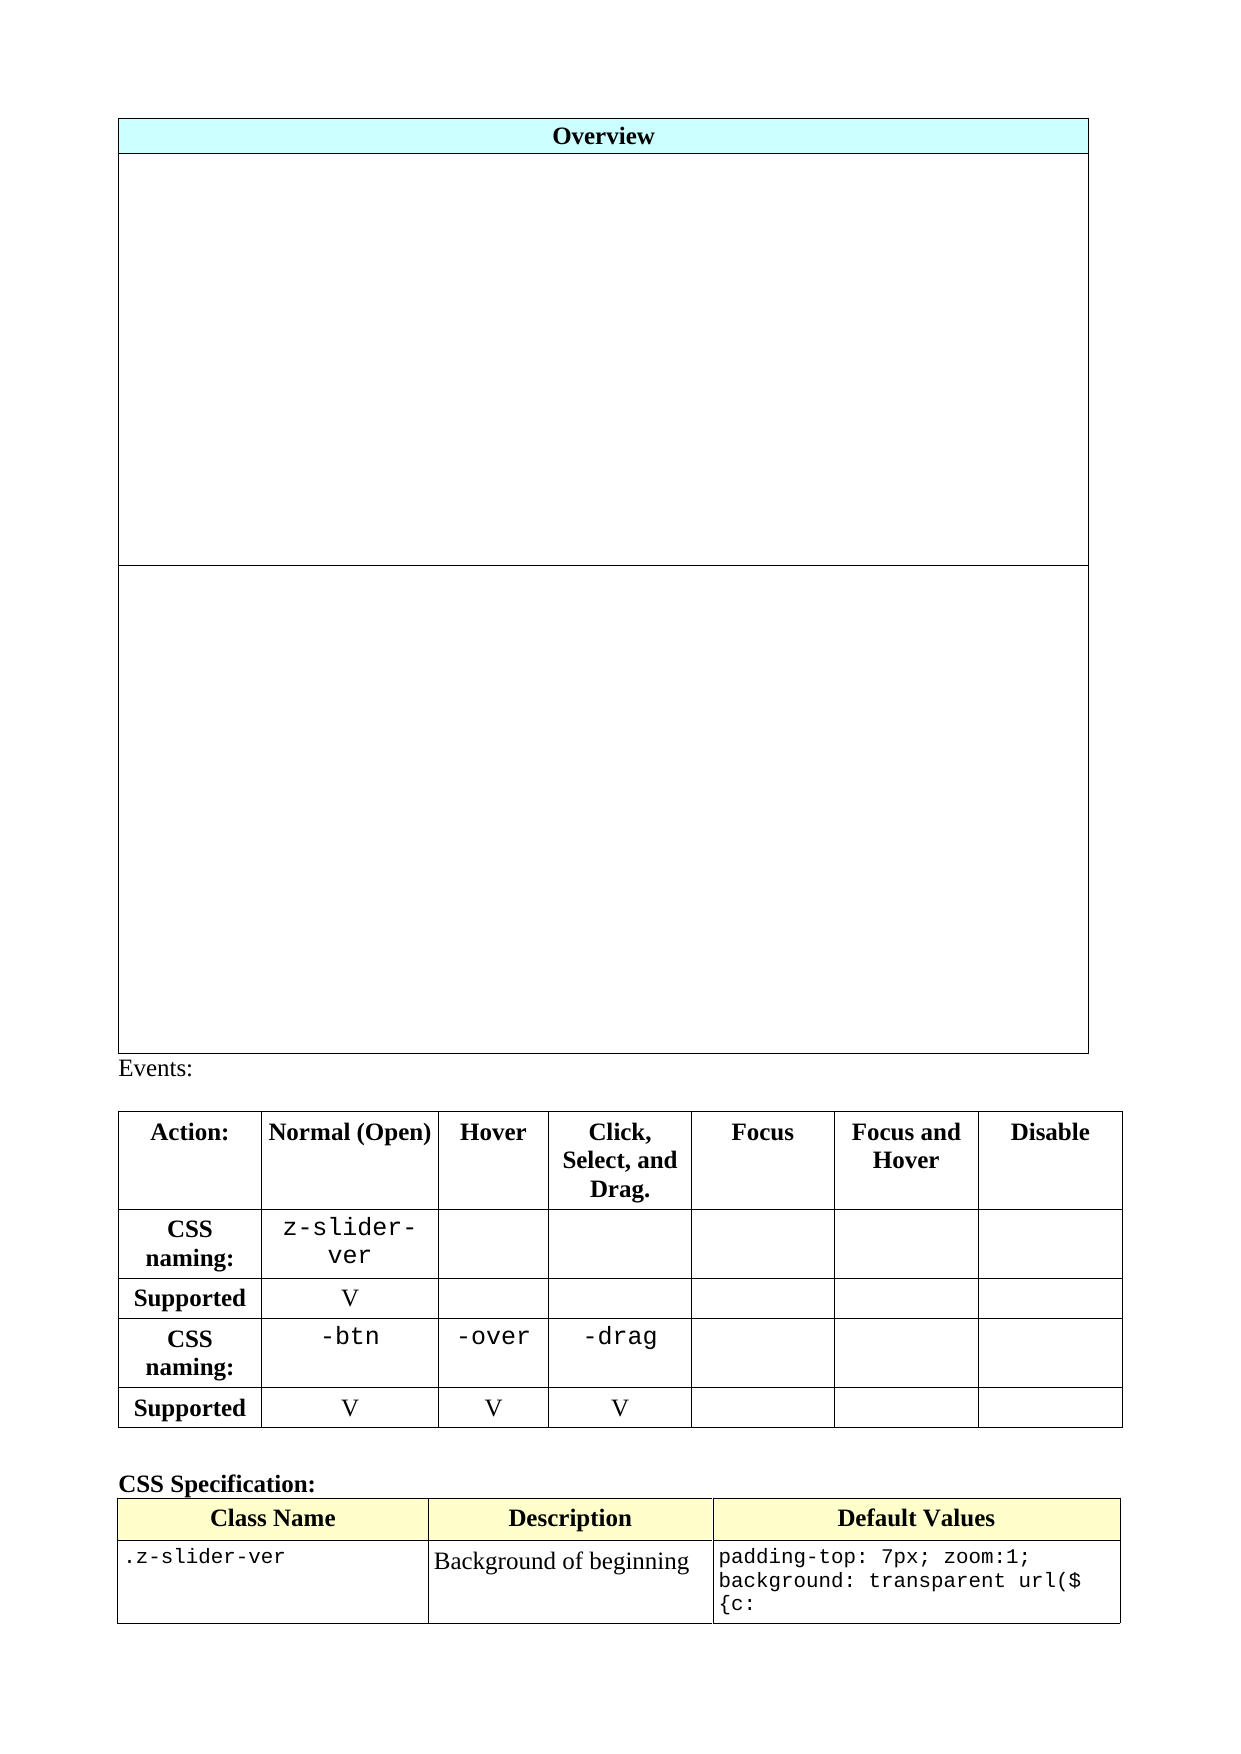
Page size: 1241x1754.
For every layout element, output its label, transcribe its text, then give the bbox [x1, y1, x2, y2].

table_header Class Name [118, 1499, 428, 1540]
table_header Focus [692, 1112, 834, 1209]
table_cell -btn [262, 1319, 438, 1387]
text CSS Specification: [118, 1469, 1122, 1497]
table_header Focus and Hover [835, 1112, 978, 1209]
table_cell V [262, 1279, 438, 1318]
table_cell [835, 1279, 978, 1318]
table_cell [692, 1319, 834, 1387]
table_cell V [262, 1388, 438, 1427]
table_cell .z-slider-ver [118, 1541, 428, 1623]
table_header Overview [119, 119, 1088, 153]
table_cell Supported [119, 1279, 261, 1318]
table_cell V [549, 1388, 691, 1427]
table_cell -drag [549, 1319, 691, 1387]
table_cell [549, 1210, 691, 1278]
table_header Click, Select, and Drag. [549, 1112, 691, 1209]
table_header Disable [979, 1112, 1122, 1209]
table_cell [439, 1210, 548, 1278]
table_cell [119, 154, 1088, 565]
table_cell [979, 1319, 1122, 1387]
table_header Action: [119, 1112, 261, 1209]
table_cell [692, 1210, 834, 1278]
table_cell [439, 1279, 548, 1318]
table_cell z-slider-ver [262, 1210, 438, 1278]
table_header Description [429, 1499, 712, 1540]
table_header Normal (Open) [262, 1112, 438, 1209]
table_header Hover [439, 1112, 548, 1209]
table_cell [979, 1210, 1122, 1278]
table_cell Background of beginning [429, 1541, 712, 1623]
table_cell CSS naming: [119, 1210, 261, 1278]
table_cell CSS naming: [119, 1319, 261, 1387]
table_cell -over [439, 1319, 548, 1387]
table_cell [549, 1279, 691, 1318]
table_cell [119, 566, 1088, 1053]
table_cell [835, 1210, 978, 1278]
table_header Default Values [714, 1499, 1120, 1540]
table_cell V [439, 1388, 548, 1427]
table_cell [692, 1279, 834, 1318]
table_cell [692, 1388, 834, 1427]
table_cell [979, 1388, 1122, 1427]
table_cell [835, 1319, 978, 1387]
text Events: [118, 1053, 1122, 1111]
table_cell [835, 1388, 978, 1427]
table_cell Supported [119, 1388, 261, 1427]
table_cell padding-top: 7px; zoom:1; background: transparent url(${c: [714, 1541, 1120, 1623]
table_cell [979, 1279, 1122, 1318]
